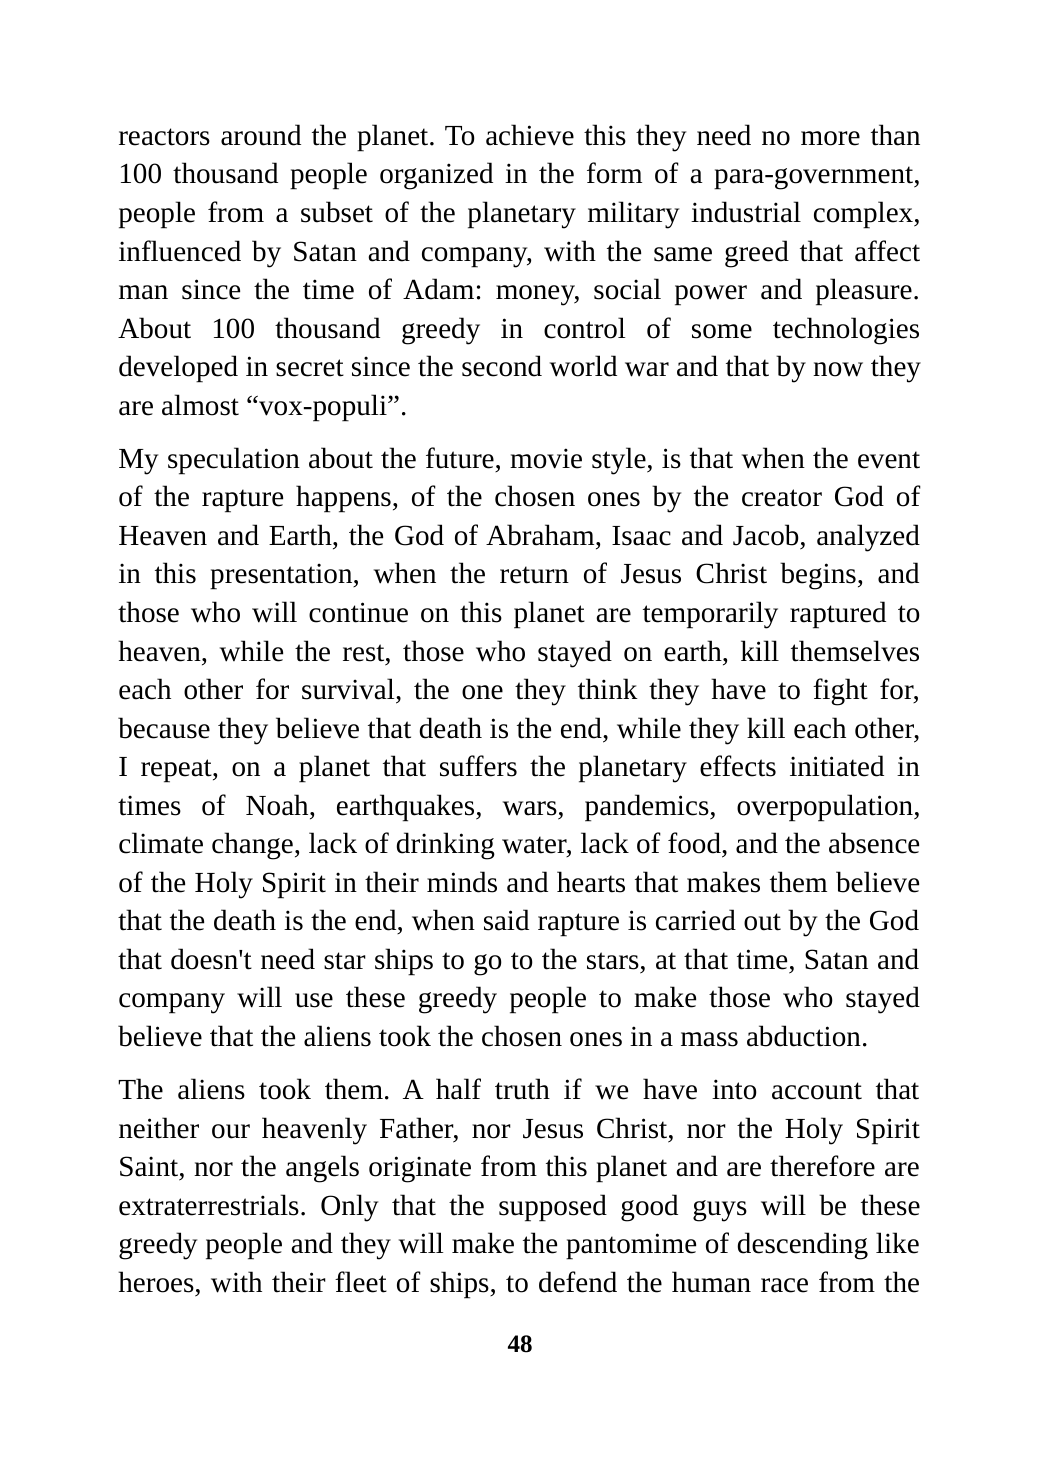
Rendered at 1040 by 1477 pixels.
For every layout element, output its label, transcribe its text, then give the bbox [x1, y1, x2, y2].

text The aliens took them. A half truth if we have into account that neither our heavenly Father, nor Jesus Christ, nor the Holy Spirit Saint, nor the angels originate from this planet and are therefore are extraterrestrials. Only that the supposed good guys will be these greedy people and they will make the pantomime of descending like heroes, with their fleet of ships, to defend the human race from the [118, 1072, 921, 1298]
text My speculation about the future, movie style, is that when the event of the rapture happens, of the chosen ones by the creator God of Heaven and Earth, the God of Abraham, Isaac and Jacob, analyzed in this presentation, when the return of Jesus Christ begins, and those who will continue on this planet are temporarily raptured to heaven, while the rest, those who stayed on earth, kill themselves each other for survival, the one they think they have to fight for, because they believe that death is the end, while they kill each other, I repeat, on a planet that suffers the planetary effects initiated in times of Noah, earthquakes, wars, pandemics, overpopulation, climate change, lack of drinking water, lack of food, and the absence of the Holy Spirit in their minds and hearts that makes them believe that the death is the end, when said rapture is carried out by the God that doesn't need star ships to go to the stars, at that time, Satan and company will use these greedy people to make those who stayed believe that the aliens took the chosen ones in a mass abduction. [118, 441, 921, 1053]
text reactors around the planet. To achieve this they need no more than 100 thousand people organized in the form of a para-government, people from a subset of the planetary military industrial complex, influenced by Satan and company, with the same greed that affect man since the time of Adam: money, social power and pleasure. About 100 thousand greedy in control of some technologies developed in secret since the second world war and that by now they are almost “vox-populi”. [118, 118, 921, 421]
